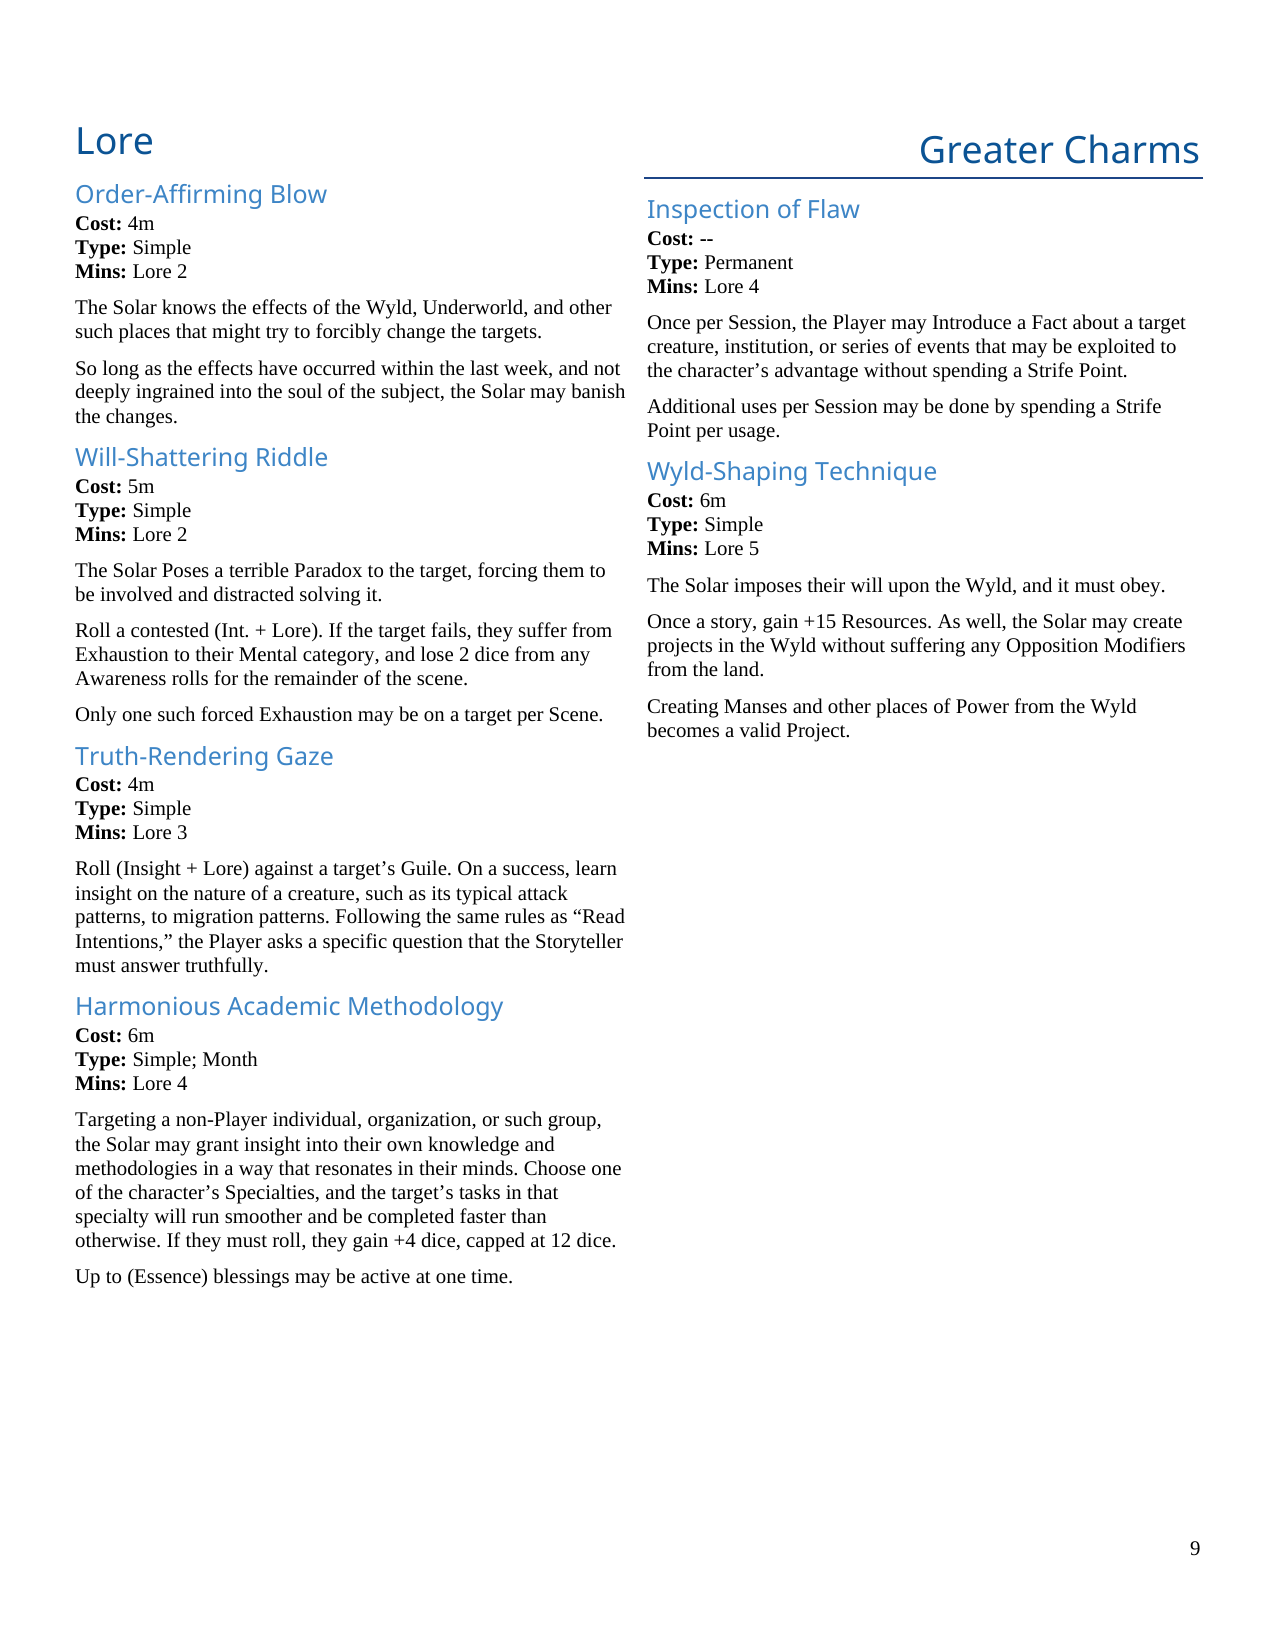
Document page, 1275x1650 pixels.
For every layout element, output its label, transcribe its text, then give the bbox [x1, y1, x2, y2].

text Once a story, gain +15 Resources. As well, the Solar may create projects in the Wyld without suffering any Opposition Modifiers from the land. [647, 609, 1200, 681]
text The Solar imposes their will upon the Wyld, and it must obey. [647, 573, 1200, 597]
text Cost: 4m Type: Simple Mins: Lore 3 [75, 772, 628, 844]
text Targeting a non-Player individual, organization, or such group, the Solar may grant insight into their own knowledge and methodologies in a way that resonates in their minds. Choose one of the character’s Specialties, and the target’s tasks in that specialty will run smoother and be completed faster than otherwise. If they must roll, they gain +4 dice, capped at 12 dice. [75, 1107, 628, 1252]
subtitle Harmonious Academic Methodology [75, 989, 628, 1023]
text Up to (Essence) blessings may be active at one time. [75, 1264, 628, 1288]
text The Solar Poses a terrible Paradox to the target, forcing them to be involved and distracted solving it. [75, 558, 628, 606]
subtitle Greater Charms [644, 120, 1203, 177]
text The Solar knows the effects of the Wyld, Underworld, and other such places that might try to forcibly change the targets. [75, 295, 628, 343]
text Only one such forced Exhaustion may be on a target per Scene. [75, 702, 628, 726]
text Cost: 6m Type: Simple; Month Mins: Lore 4 [75, 1023, 628, 1095]
subtitle Order-Affirming Blow [75, 177, 628, 211]
text Additional uses per Session may be done by spending a Strife Point per usage. [647, 394, 1200, 442]
text Cost: 6m Type: Simple Mins: Lore 5 [647, 488, 1200, 560]
text Cost: 4m Type: Simple Mins: Lore 2 [75, 211, 628, 283]
text Once per Session, the Player may Introduce a Fact about a target creature, institution, or series of events that may be exploited to the character’s advantage without spending a Strife Point. [647, 310, 1200, 382]
subtitle Wyld-Shaping Technique [647, 454, 1200, 488]
text Roll a contested (Int. + Lore). If the target fails, they suffer from Exhaustion to their Mental category, and lose 2 dice from any Awareness rolls for the remainder of the scene. [75, 618, 628, 690]
subtitle Inspection of Flaw [647, 191, 1200, 226]
text Roll (Insight + Lore) against a target’s Guile. On a success, learn insight on the nature of a creature, such as its typical attack patterns, to migration patterns. Following the same rules as “Read Intentions,” the Player asks a specific question that the Storyteller must answer truthfully. [75, 856, 628, 977]
text So long as the effects have occurred within the last week, and not deeply ingrained into the soul of the subject, the Solar may banish the changes. [75, 355, 628, 428]
subtitle Lore [75, 114, 628, 165]
text Cost: -- Type: Permanent Mins: Lore 4 [647, 226, 1200, 298]
subtitle Truth-Rendering Gaze [75, 738, 628, 772]
subtitle Will-Shattering Riddle [75, 439, 628, 474]
text Cost: 5m Type: Simple Mins: Lore 2 [75, 474, 628, 546]
text Creating Manses and other places of Power from the Wyld becomes a valid Project. [647, 694, 1200, 742]
